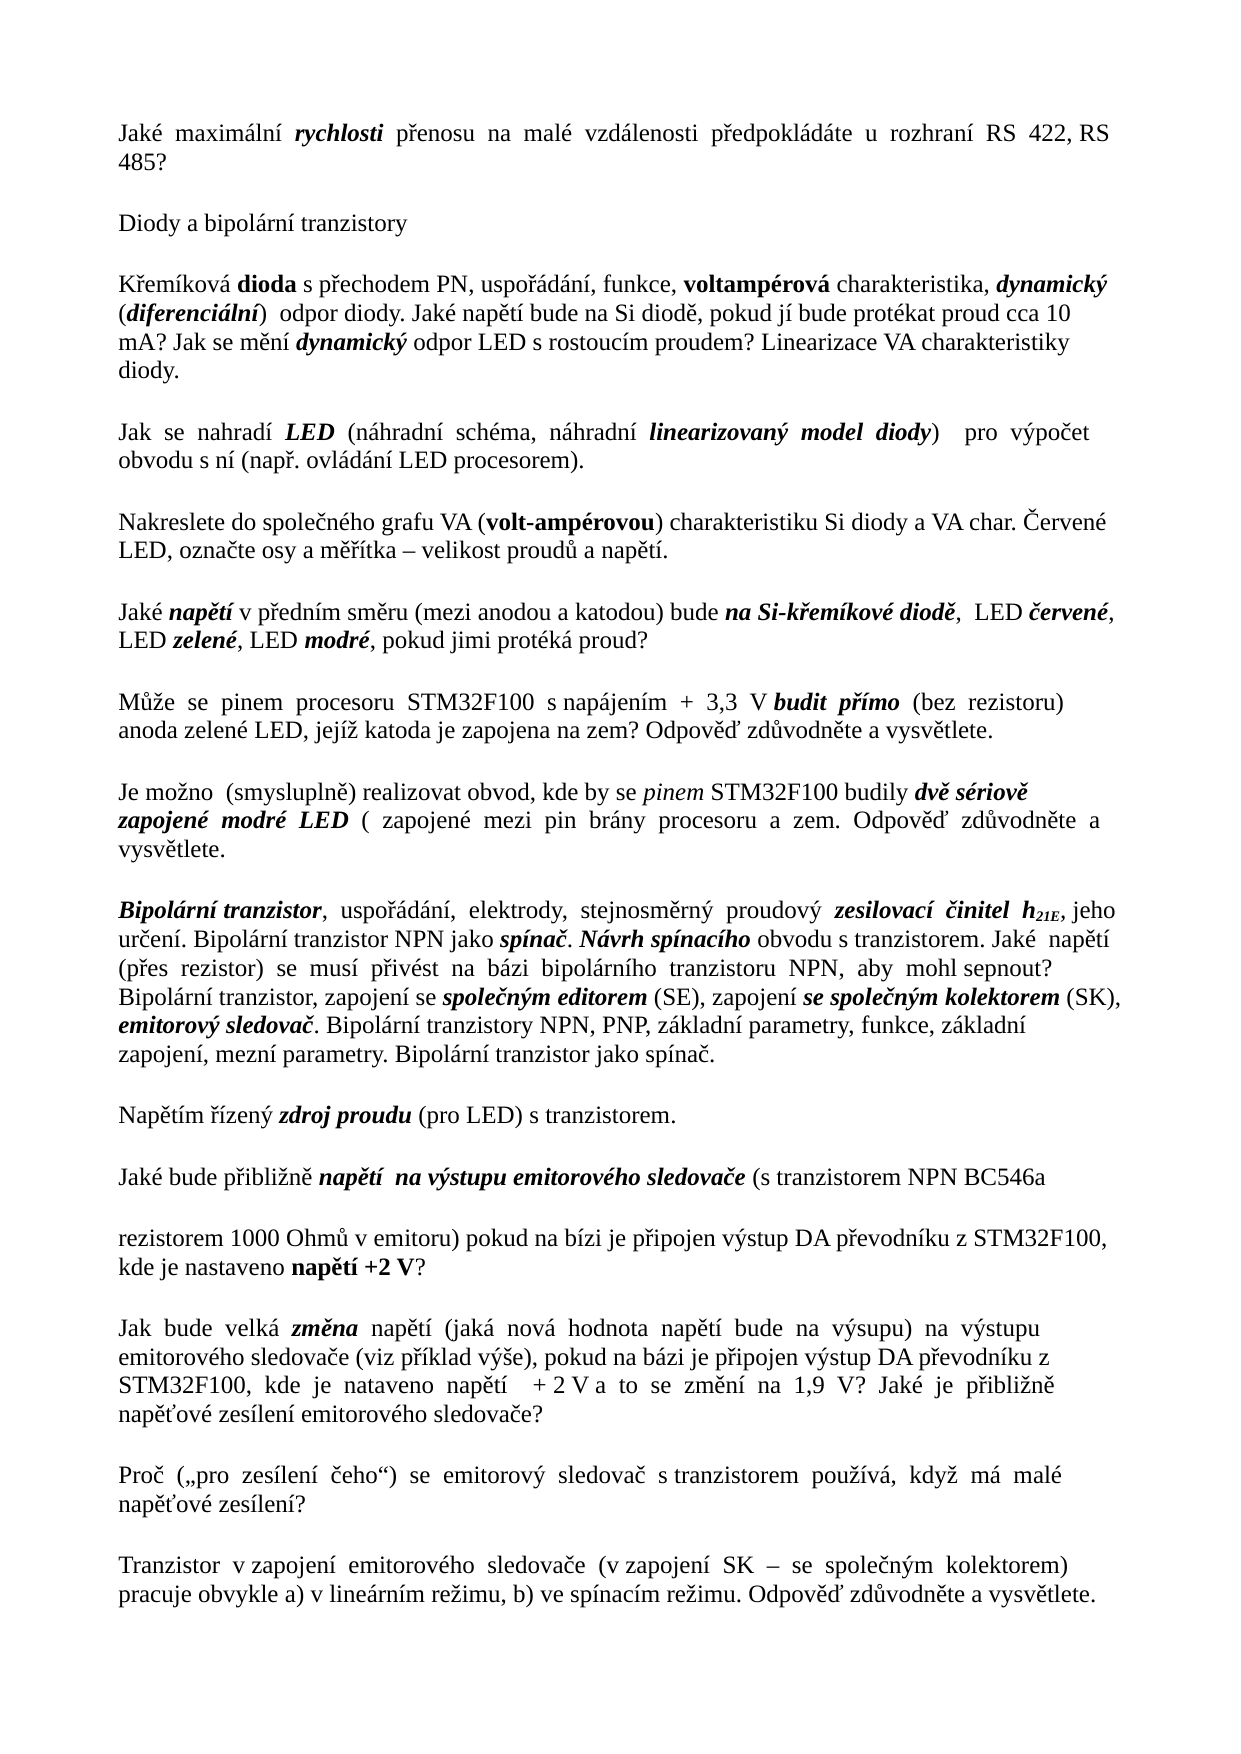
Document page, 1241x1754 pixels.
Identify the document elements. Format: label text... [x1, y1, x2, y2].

text Jaké maximální rychlosti přenosu na malé vzdálenosti předpokládáte u rozhraní RS 422, RS 485? [118, 118, 1122, 176]
text rezistorem 1000 Ohmů v emitoru) pokud na bízi je připojen výstup DA převodníku z STM32F100, kde je nastaveno napětí +2 V? [118, 1223, 1122, 1281]
text Bipolární tranzistor, uspořádání, elektrody, stejnosměrný proudový zesilovací činitel h21E, jeho určení. Bipolární tranzistor NPN jako spínač. Návrh spínacího obvodu s tranzistorem. Jaké napětí (přes rezistor) se musí přivést na bázi bipolárního tranzistoru NPN, aby mohl sepnout? Bipolární tranzistor, zapojení se společným editorem (SE), zapojení se společným kolektorem (SK), emitorový sledovač. Bipolární tranzistory NPN, PNP, základní parametry, funkce, základní zapojení, mezní parametry. Bipolární tranzistor jako spínač. [118, 896, 1122, 1068]
text Jaké bude přibližně napětí na výstupu emitorového sledovače (s tranzistorem NPN BC546a [118, 1162, 1122, 1191]
text Je možno (smysluplně) realizovat obvod, kde by se pinem STM32F100 budily dvě sériově zapojené modré LED ( zapojené mezi pin brány procesoru a zem. Odpověď zdůvodněte a vysvětlete. [118, 777, 1122, 863]
text Tranzistor v zapojení emitorového sledovače (v zapojení SK – se společným kolektorem) pracuje obvykle a) v lineárním režimu, b) ve spínacím režimu. Odpověď zdůvodněte a vysvětlete. [118, 1551, 1122, 1608]
text Jak bude velká změna napětí (jaká nová hodnota napětí bude na výsupu) na výstupu emitorového sledovače (viz příklad výše), pokud na bázi je připojen výstup DA převodníku z STM32F100, kde je nataveno napětí + 2 V a to se změní na 1,9 V? Jaké je přibližně napěťové zesílení emitorového sledovače? [118, 1313, 1122, 1428]
text Diody a bipolární tranzistory [118, 208, 1122, 237]
text Může se pinem procesoru STM32F100 s napájením + 3,3 V budit přímo (bez rezistoru) anoda zelené LED, jejíž katoda je zapojena na zem? Odpověď zdůvodněte a vysvětlete. [118, 687, 1122, 744]
text Proč („pro zesílení čeho“) se emitorový sledovač s tranzistorem používá, když má malé napěťové zesílení? [118, 1461, 1122, 1518]
text Nakreslete do společného grafu VA (volt-ampérovou) charakteristiku Si diody a VA char. Červené LED, označte osy a měřítka – velikost proudů a napětí. [118, 507, 1122, 564]
text Napětím řízený zdroj proudu (pro LED) s tranzistorem. [118, 1101, 1122, 1129]
text Jaké napětí v předním směru (mezi anodou a katodou) bude na Si-křemíkové diodě, LED červené, LED zelené, LED modré, pokud jimi protéká proud? [118, 597, 1122, 654]
text Křemíková dioda s přechodem PN, uspořádání, funkce, voltampérová charakteristika, dynamický (diferenciální) odpor diody. Jaké napětí bude na Si diodě, pokud jí bude protékat proud cca 10 mA? Jak se mění dynamický odpor LED s rostoucím proudem? Linearizace VA charakteristiky diody. [118, 269, 1122, 384]
text Jak se nahradí LED (náhradní schéma, náhradní linearizovaný model diody) pro výpočet obvodu s ní (např. ovládání LED procesorem). [118, 417, 1122, 474]
